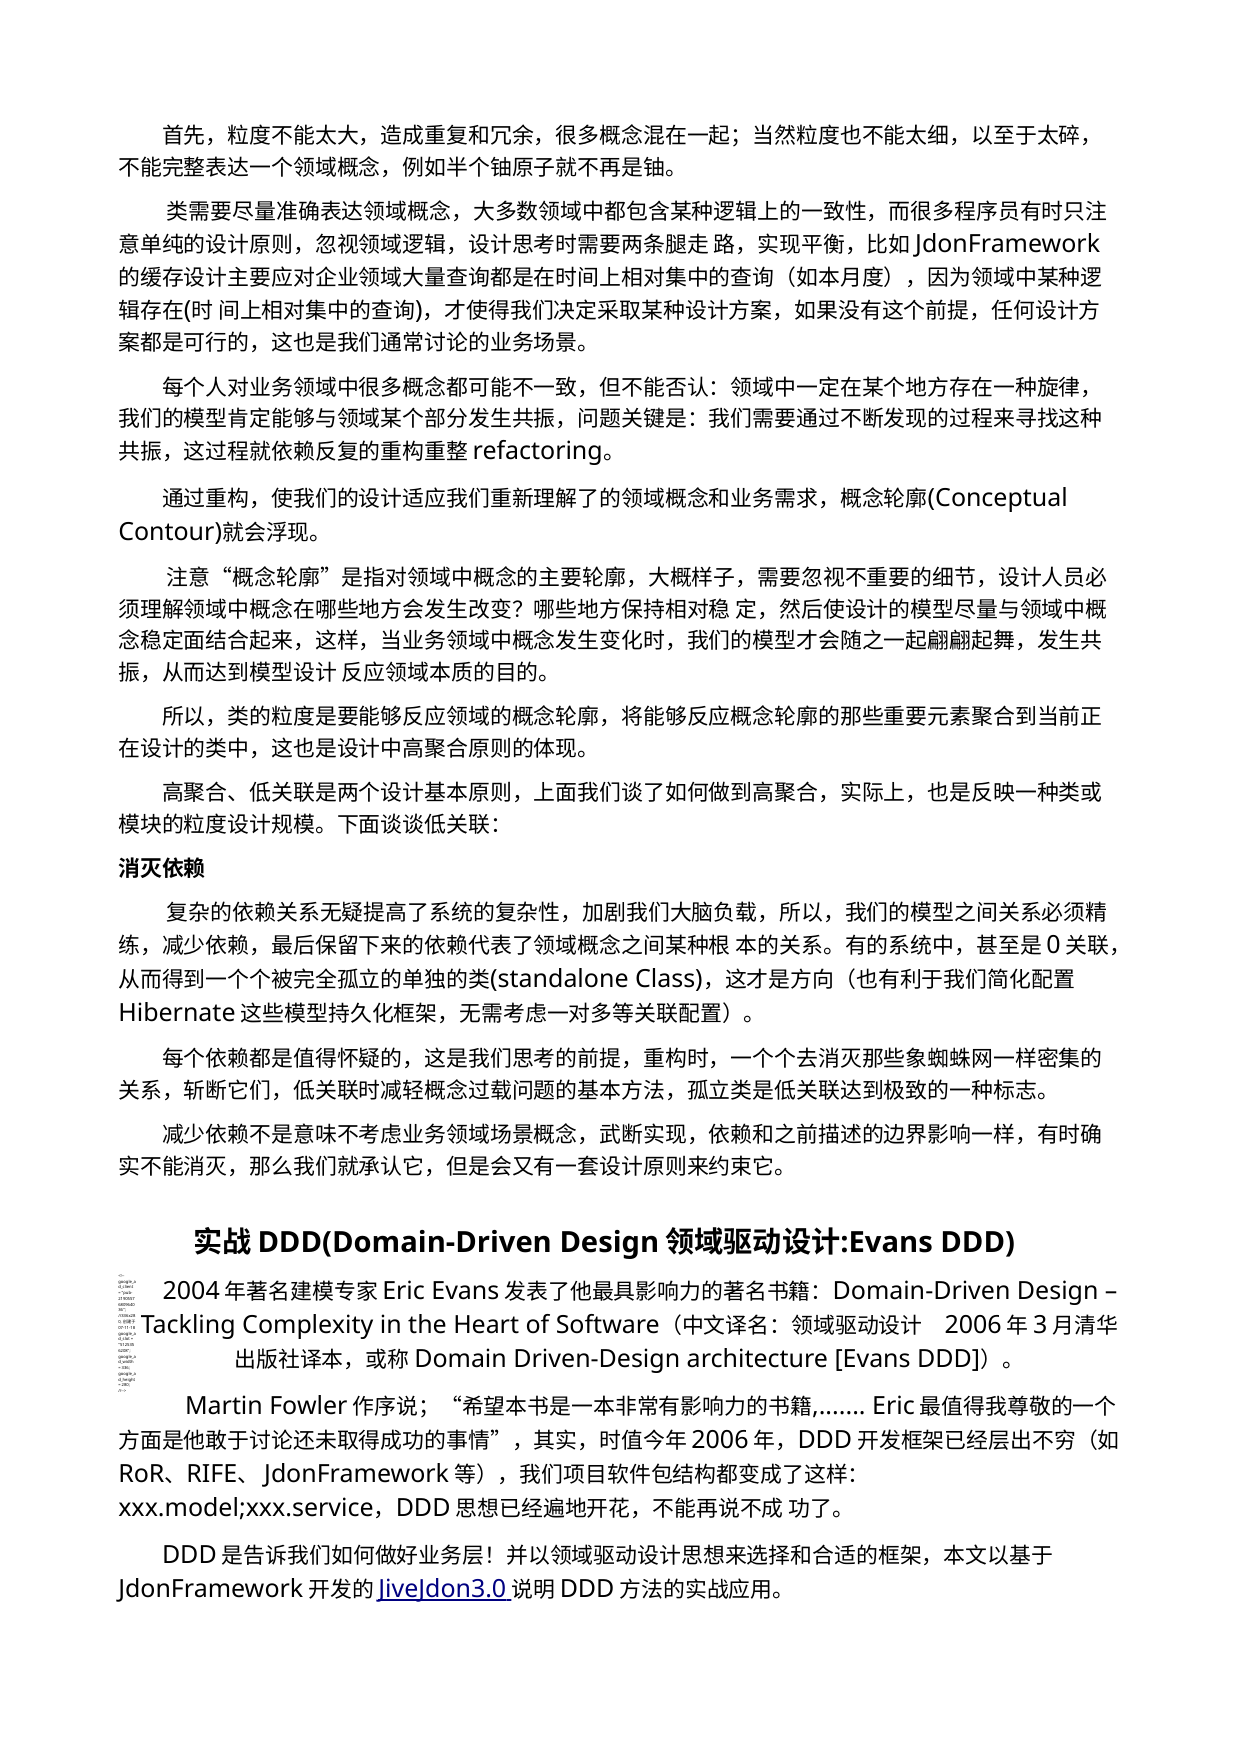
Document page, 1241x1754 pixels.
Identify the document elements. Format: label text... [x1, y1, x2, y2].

text 每个人对业务领域中很多概念都可能不一致，但不能否认：领域中一定在某个地方存在一种旋律，我们的模型肯定能够与领域某个部分发生共振，问题关键是：我们需要通过不断发现的过程来寻找这种共振，这过程就依赖反复的重构重整refactoring。 [118, 369, 1122, 467]
text 2004年著名建模专家Eric Evans发表了他最具影响力的著名书籍：Domain-Driven Design –Tackling Complexity in the Heart of Software（中文译名：领域驱动设计 2006年3月清华出版社译本，或称 Domain Driven-Design architecture [Evans DDD]）。 [136, 1273, 1122, 1375]
text 每个依赖都是值得怀疑的，这是我们思考的前提，重构时，一个个去消灭那些象蜘蛛网一样密集的关系，斩断它们，低关联时减轻概念过载问题的基本方法，孤立类是低关联达到极致的一种标志。 [118, 1041, 1122, 1105]
subtitle 实战DDD(Domain-Driven Design领域驱动设计:Evans DDD) [118, 1218, 1122, 1261]
text 复杂的依赖关系无疑提高了系统的复杂性，加剧我们大脑负载，所以，我们的模型之间关系必须精练，减少依赖，最后保留下来的依赖代表了领域概念之间某种根 本的关系。有的系统中，甚至是0关联，从而得到一个个被完全孤立的单独的类(standalone Class)，这才是方向（也有利于我们简化配置Hibernate这些模型持久化框架，无需考虑一对多等关联配置）。 [118, 895, 1122, 1029]
text 类需要尽量准确表达领域概念，大多数领域中都包含某种逻辑上的一致性，而很多程序员有时只注意单纯的设计原则，忽视领域逻辑，设计思考时需要两条腿走 路，实现平衡，比如JdonFramework的缓存设计主要应对企业领域大量查询都是在时间上相对集中的查询（如本月度），因为领域中某种逻辑存在(时 间上相对集中的查询)，才使得我们决定采取某种设计方案，如果没有这个前提，任何设计方案都是可行的，这也是我们通常讨论的业务场景。 [118, 194, 1122, 357]
text Martin Fowler作序说；“希望本书是一本非常有影响力的书籍,....... Eric最值得我尊敬的一个方面是他敢于讨论还未取得成功的事情”，其实，时值今年2006年，DDD开发框架已经层出不穷（如RoR、RIFE、 JdonFramework等），我们项目软件包结构都变成了这样：xxx.model;xxx.service，DDD思想已经遍地开花，不能再说不成 功了。 [118, 1388, 1122, 1524]
text 消灭依赖 [118, 851, 1122, 883]
text 减少依赖不是意味不考虑业务领域场景概念，武断实现，依赖和之前描述的边界影响一样，有时确实不能消灭，那么我们就承认它，但是会又有一套设计原则来约束它。 [118, 1117, 1122, 1181]
text 通过重构，使我们的设计适应我们重新理解了的领域概念和业务需求，概念轮廓(Conceptual Contour)就会浮现。 [118, 479, 1122, 548]
text 首先，粒度不能太大，造成重复和冗余，很多概念混在一起；当然粒度也不能太细，以至于太碎，不能完整表达一个领域概念，例如半个铀原子就不再是铀。 [118, 118, 1122, 181]
text DDD是告诉我们如何做好业务层！并以领域驱动设计思想来选择和合适的框架，本文以基于JdonFramework开发的JiveJdon3.0说明DDD方法的实战应用。 [118, 1536, 1122, 1604]
text 所以，类的粒度是要能够反应领域的概念轮廓，将能够反应概念轮廓的那些重要元素聚合到当前正在设计的类中，这也是设计中高聚合原则的体现。 [118, 699, 1122, 763]
text 注意“概念轮廓”是指对领域中概念的主要轮廓，大概样子，需要忽视不重要的细节，设计人员必须理解领域中概念在哪些地方会发生改变？哪些地方保持相对稳 定，然后使设计的模型尽量与领域中概念稳定面结合起来，这样，当业务领域中概念发生变化时，我们的模型才会随之一起翩翩起舞，发生共振，从而达到模型设计 反应领域本质的目的。 [118, 560, 1122, 687]
text 高聚合、低关联是两个设计基本原则，上面我们谈了如何做到高聚合，实际上，也是反映一种类或模块的粒度设计规模。下面谈谈低关联： [118, 775, 1122, 838]
